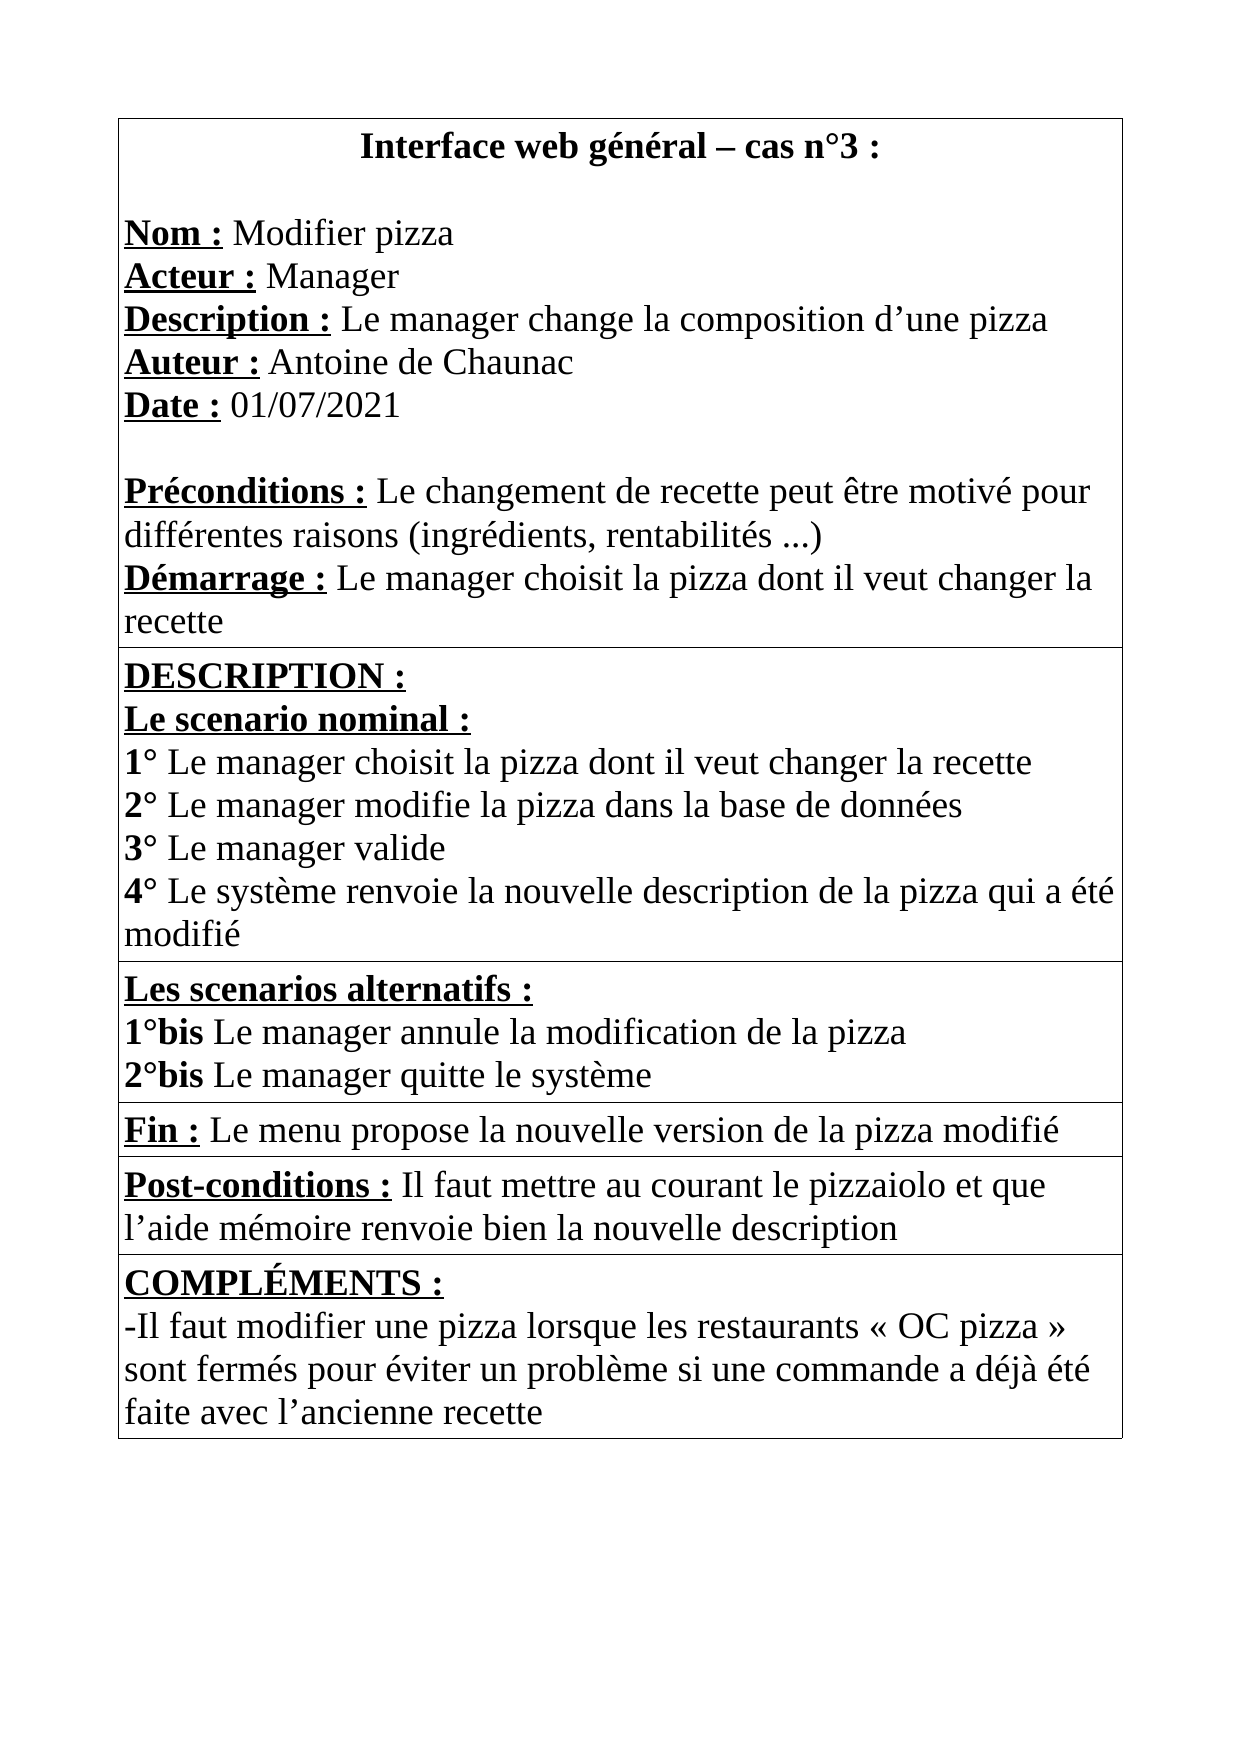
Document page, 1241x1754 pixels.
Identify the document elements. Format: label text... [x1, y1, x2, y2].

table_cell Fin : Le menu propose la nouvelle version de la pizza modifié [119, 1103, 1122, 1156]
table_header Interface web général – cas n°3 : Nom : Modifier pizza Acteur : Manager Description : Le manager change la composition d’une pizza Auteur : Antoine de Chaunac Date : 01/07/2021 Préconditions : Le changement de recette peut être motivé pour différentes raisons (ingrédients, rentabilités ...) Démarrage : Le manager choisit la pizza dont il veut changer la recette [119, 119, 1122, 647]
table_cell Les scenarios alternatifs : 1°bis Le manager annule la modification de la pizza 2°bis Le manager quitte le système [119, 962, 1122, 1102]
table_cell Post-conditions : Il faut mettre au courant le pizzaiolo et que l’aide mémoire renvoie bien la nouvelle description [119, 1157, 1122, 1254]
table_cell DESCRIPTION : Le scenario nominal : 1° Le manager choisit la pizza dont il veut changer la recette 2° Le manager modifie la pizza dans la base de données 3° Le manager valide 4° Le système renvoie la nouvelle description de la pizza qui a été modifié [119, 648, 1122, 961]
table_cell COMPLÉMENTS : -Il faut modifier une pizza lorsque les restaurants « OC pizza » sont fermés pour éviter un problème si une commande a déjà été faite avec l’ancienne recette [119, 1255, 1122, 1438]
